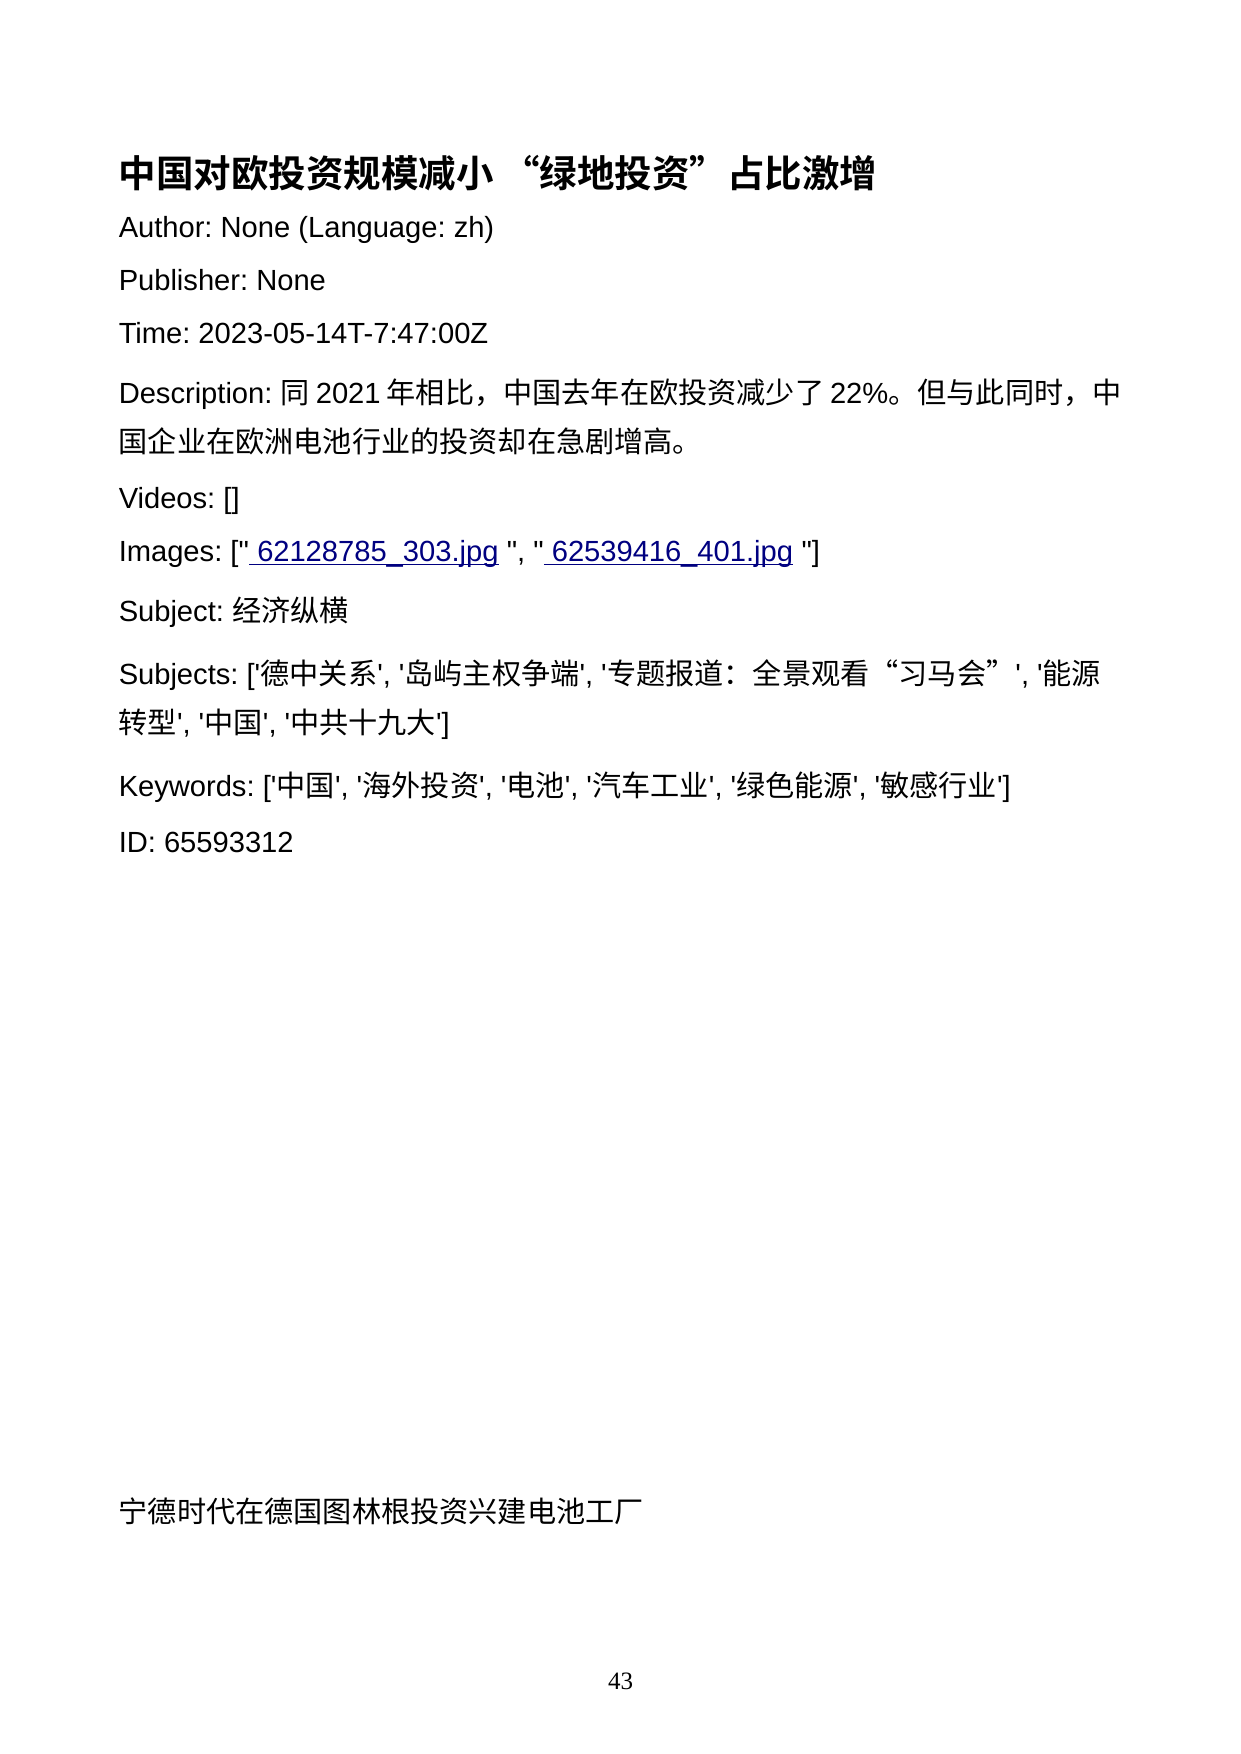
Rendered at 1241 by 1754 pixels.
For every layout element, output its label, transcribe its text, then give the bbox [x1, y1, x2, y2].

text Time: 2023-05-14T-7:47:00Z [118, 317, 1122, 350]
text Keywords: ['中国', '海外投资', '电池', '汽车工业', '绿色能源', '敏感行业'] [118, 762, 1122, 805]
text Images: [" 62128785_303.jpg ", " 62539416_401.jpg "] [118, 534, 1122, 568]
text Videos: [] [118, 481, 1122, 515]
text Subjects: ['德中关系', '岛屿主权争端', '专题报道：全景观看“习马会”', '能源转型', '中国', '中共十九大'] [118, 651, 1122, 742]
text Publisher: None [118, 263, 1122, 297]
subtitle 中国对欧投资规模减小 “绿地投资”占比激增 [118, 143, 1122, 198]
text Author: None (Language: zh) [118, 210, 1122, 244]
text ID: 65593312 [118, 826, 1122, 859]
text Subject: 经济纵横 [118, 588, 1122, 630]
text Description: 同2021年相比，中国去年在欧投资减少了22%。但与此同时，中国企业在欧洲电池行业的投资却在急剧增高。 [118, 370, 1122, 461]
text 宁德时代在德国图林根投资兴建电池工厂 [118, 1489, 1122, 1531]
